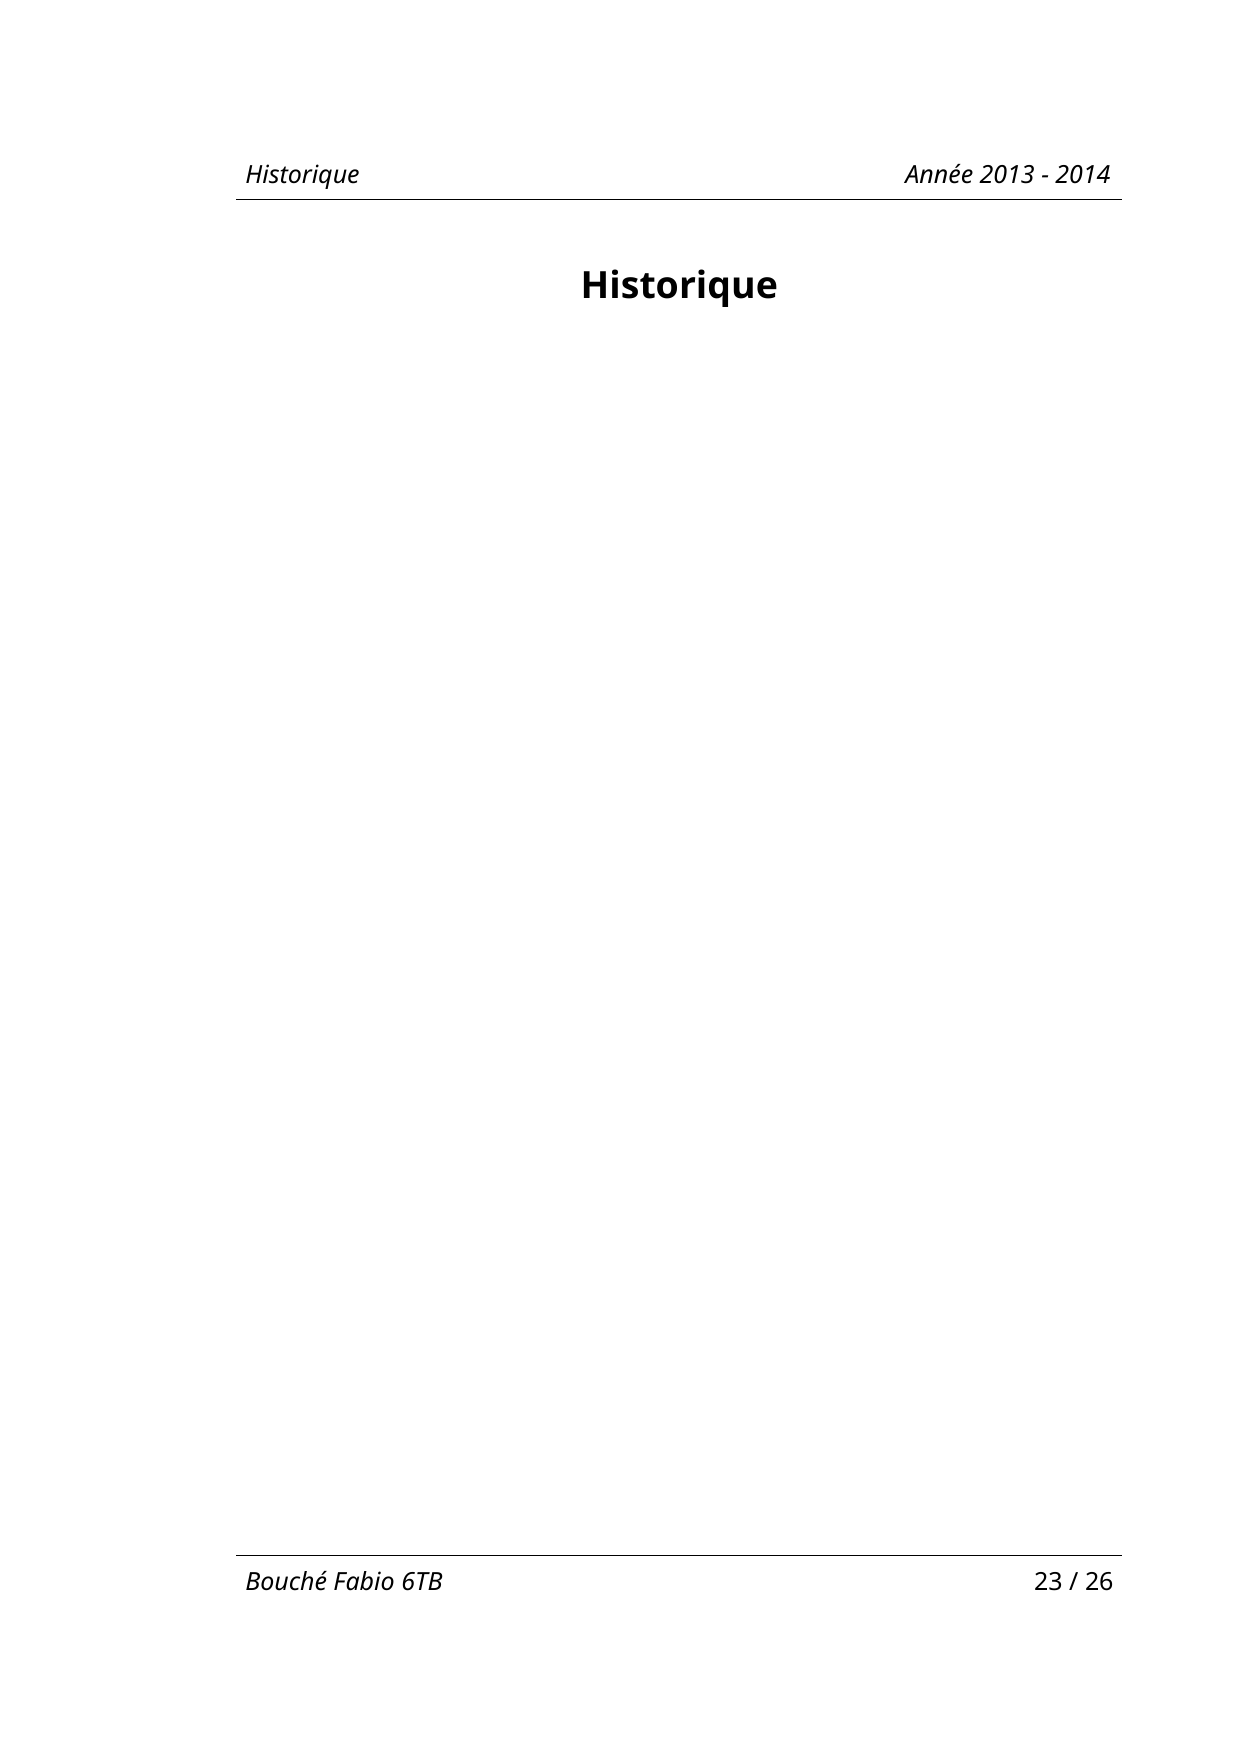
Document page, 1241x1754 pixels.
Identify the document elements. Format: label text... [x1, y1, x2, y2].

subtitle Historique [236, 258, 1122, 309]
